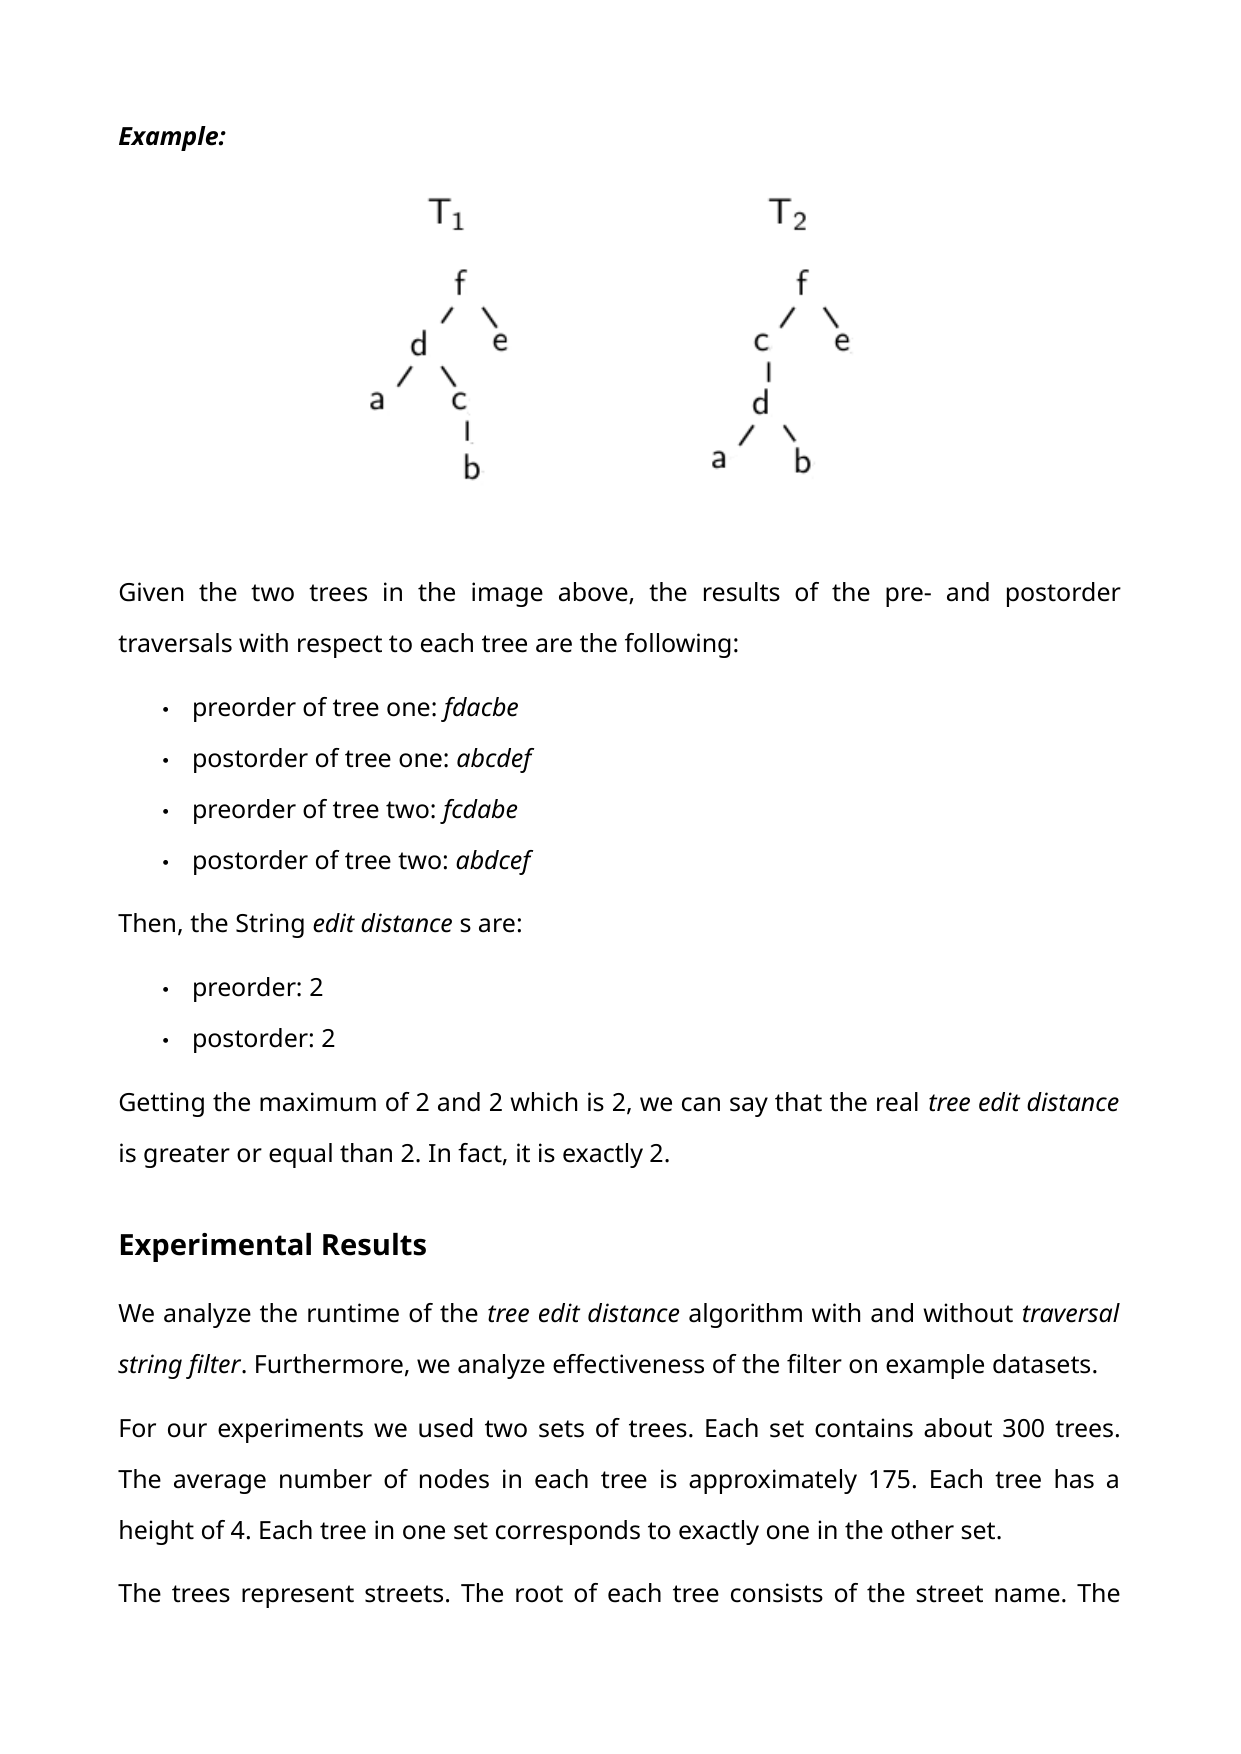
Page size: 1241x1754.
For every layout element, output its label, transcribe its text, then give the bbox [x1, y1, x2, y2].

list postorder: 2 [162, 1021, 1122, 1055]
text Given the two trees in the image above, the results of the pre- and postorder traversals with respect to each tree are the following: [118, 575, 1122, 660]
text For our experiments we used two sets of trees. Each set contains about 300 trees. The average number of nodes in each tree is approximately 175. Each tree has a height of 4. Each tree in one set corresponds to exactly one in the other set. [118, 1410, 1122, 1546]
subtitle Experimental Results [118, 1224, 1122, 1263]
text The trees represent streets. The root of each tree consists of the street name. The [118, 1576, 1122, 1610]
list preorder: 2 [162, 969, 1122, 1004]
text We analyze the runtime of the tree edit distance algorithm with and without traversal string filter. Furthermore, we analyze effectiveness of the filter on example datasets. [118, 1296, 1122, 1381]
list postorder of tree one: abcdef [162, 740, 1122, 774]
text Getting the maximum of 2 and 2 which is 2, we can say that the real tree edit distance is greater or equal than 2. In fact, it is exactly 2. [118, 1084, 1122, 1169]
list preorder of tree one: fdacbe [162, 689, 1122, 723]
text Then, the String edit distance s are: [118, 906, 1122, 940]
list postorder of tree two: abdcef [162, 842, 1122, 877]
text Example: [118, 118, 1122, 152]
list preorder of tree two: fcdabe [162, 791, 1122, 826]
picture [347, 181, 893, 495]
